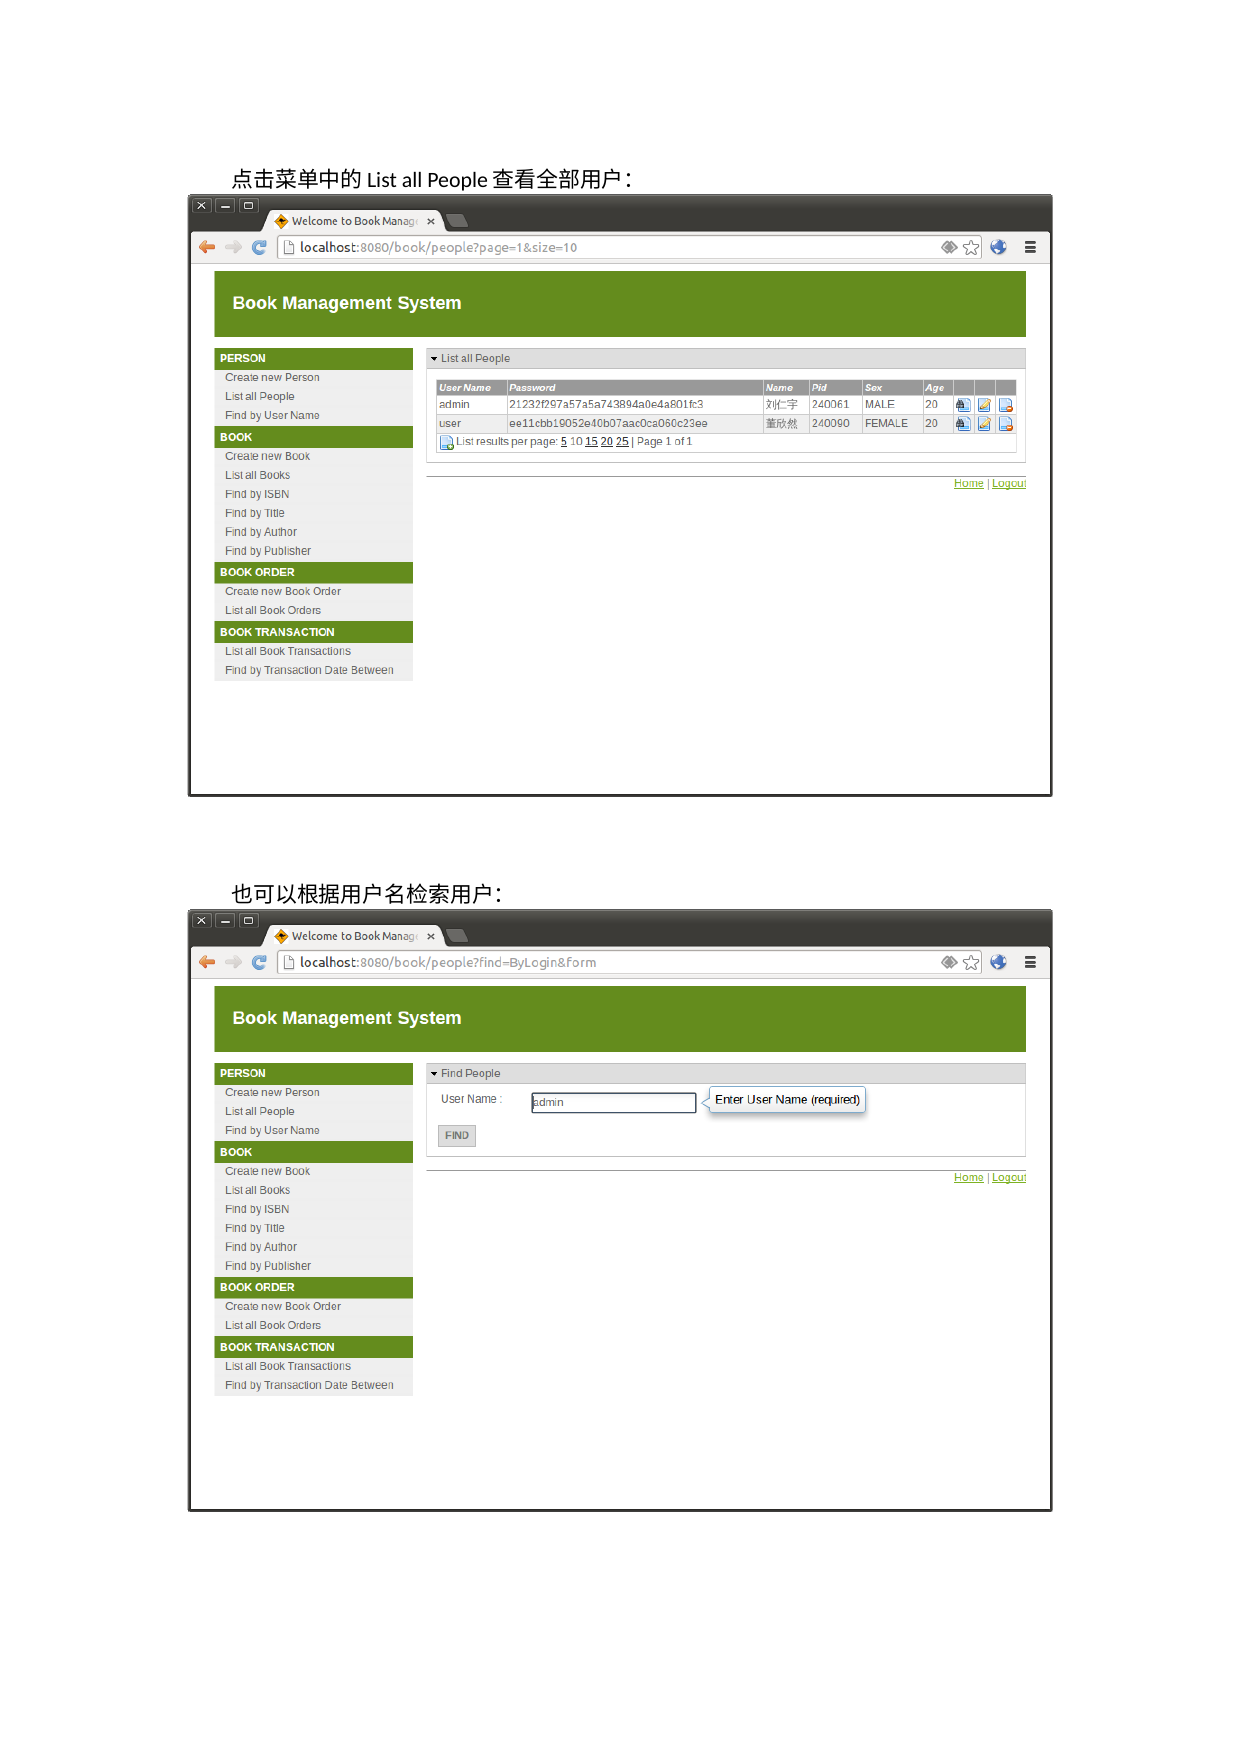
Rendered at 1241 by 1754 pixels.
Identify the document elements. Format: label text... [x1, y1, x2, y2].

text 也可以根据用户名检索用户： [187, 877, 1053, 909]
picture [187, 909, 1053, 1512]
picture [187, 194, 1053, 797]
text 点击菜单中的List all People查看全部用户： [187, 162, 1053, 194]
